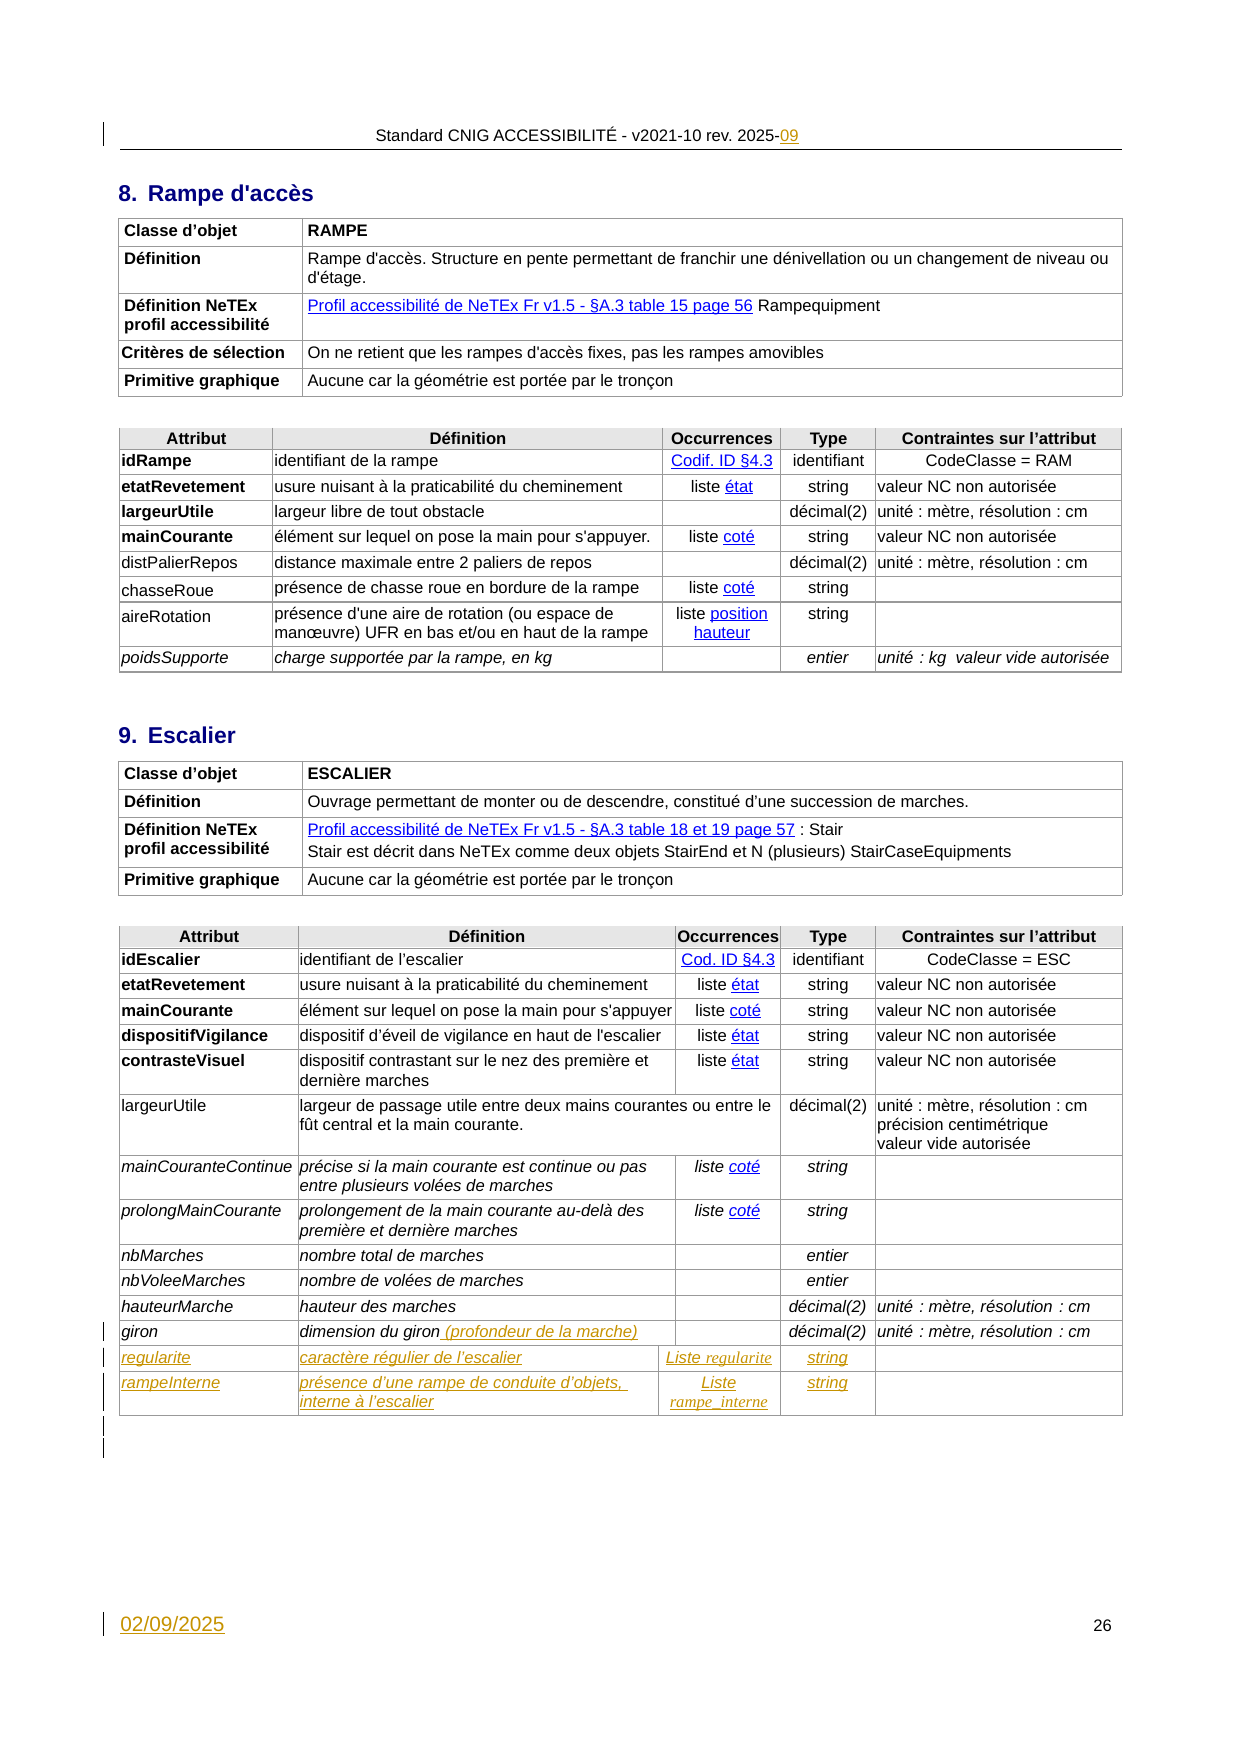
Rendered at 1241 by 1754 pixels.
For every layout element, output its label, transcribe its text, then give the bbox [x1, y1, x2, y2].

table_cell hauteurMarche [120, 1296, 298, 1320]
table_cell [663, 647, 780, 671]
table_cell unité : mètre, résolution : cm [876, 1321, 1122, 1345]
table_cell caractère régulier de l’escalier [299, 1346, 658, 1371]
table_cell Liste rampe_interne [659, 1372, 780, 1415]
table_cell [676, 1296, 780, 1320]
table_cell rampeInterne [120, 1372, 298, 1415]
table_cell [663, 552, 780, 576]
table_cell liste coté [663, 526, 780, 551]
table_header RAMPE [303, 219, 1122, 246]
table_cell Définition NeTEx profil accessibilité [119, 294, 302, 340]
table_cell [663, 501, 780, 525]
table_cell Profil accessibilité de NeTEx Fr v1.5 - §A.3 table 18 et 19 page 57 : Stair Stair est décrit dans NeTEx comme deux objets StairEnd et N (plusieurs) StairCaseEquipments [303, 818, 1122, 867]
table_cell string [781, 1025, 875, 1049]
table_cell nbMarches [120, 1245, 298, 1269]
table_cell valeur NC non autorisée [876, 526, 1121, 551]
table_cell valeur NC non autorisée [876, 999, 1122, 1024]
table_cell largeurUtile [120, 1095, 298, 1154]
table_header Classe d’objet [119, 219, 302, 246]
table_cell valeur NC non autorisée [876, 1025, 1122, 1049]
table_cell etatRevetement [120, 974, 298, 998]
table_cell charge supportée par la rampe, en kg [273, 647, 662, 671]
table_cell présence d'une aire de rotation (ou espace de manœuvre) UFR en bas et/ou en haut de la rampe [273, 603, 662, 646]
table_cell présence d’une rampe de conduite d’objets, interne à l’escalier [299, 1372, 658, 1415]
table_cell contrasteVisuel [120, 1050, 298, 1094]
table_cell string [781, 1050, 875, 1094]
table_cell usure nuisant à la praticabilité du cheminement [299, 974, 675, 998]
table_cell string [781, 475, 875, 500]
table_cell idRampe [120, 450, 272, 474]
table_cell valeur NC non autorisée [876, 475, 1121, 500]
table_cell décimal(2) [781, 1095, 875, 1154]
table_cell liste état [663, 475, 780, 500]
table_cell [876, 577, 1121, 601]
table_cell [876, 1270, 1122, 1294]
table_cell identifiant [781, 450, 875, 474]
table_cell décimal(2) [781, 552, 875, 576]
table_cell unité : mètre, résolution : cm [876, 1296, 1122, 1320]
table_cell distPalierRepos [120, 552, 272, 576]
table_cell nbVoleeMarches [120, 1270, 298, 1294]
table_cell [876, 1372, 1122, 1415]
table_cell élément sur lequel on pose la main pour s'appuyer. [273, 526, 662, 551]
table_cell string [781, 1156, 875, 1199]
table_cell Ouvrage permettant de monter ou de descendre, constitué d’une succession de marches. [303, 790, 1122, 817]
table_cell etatRevetement [120, 475, 272, 500]
table_cell liste état [676, 1025, 780, 1049]
table_cell entier [781, 647, 875, 671]
table_cell largeurUtile [120, 501, 272, 525]
table_cell Aucune car la géométrie est portée par le tronçon [303, 369, 1122, 396]
table_cell chasseRoue [120, 577, 272, 601]
table_header Classe d’objet [119, 762, 302, 789]
table_cell aireRotation [120, 603, 272, 646]
table_cell [876, 1156, 1122, 1199]
table_cell string [781, 974, 875, 998]
table_header Type [781, 428, 875, 449]
table_cell dimension du giron (profondeur de la marche) [299, 1321, 675, 1345]
table_cell hauteur des marches [299, 1296, 675, 1320]
table_cell string [781, 603, 875, 646]
table_cell [876, 1245, 1122, 1269]
table_cell valeur NC non autorisée [876, 1050, 1122, 1094]
table_cell idEscalier [120, 949, 298, 973]
table_cell liste état [676, 974, 780, 998]
table_cell précise si la main courante est continue ou pas entre plusieurs volées de marches [299, 1156, 675, 1199]
table_cell décimal(2) [781, 1321, 875, 1345]
table_cell Critères de sélection [119, 341, 302, 368]
table_cell mainCourante [120, 999, 298, 1024]
table_cell [876, 603, 1121, 646]
table_cell décimal(2) [781, 501, 875, 525]
table_cell identifiant de l’escalier [299, 949, 675, 973]
table_cell regularite [120, 1346, 298, 1371]
table_header Définition [299, 926, 675, 947]
table_cell liste coté [676, 1200, 780, 1244]
table_cell largeur libre de tout obstacle [273, 501, 662, 525]
table_cell prolongement de la main courante au-delà des première et dernière marches [299, 1200, 675, 1244]
table_cell identifiant de la rampe [273, 450, 662, 474]
subtitle Escalier [118, 722, 1122, 749]
table_header Contraintes sur l’attribut [876, 926, 1122, 947]
table_cell liste coté [663, 577, 780, 601]
table_cell [676, 1321, 780, 1345]
subtitle Rampe d'accès [118, 180, 1122, 206]
table_cell unité : mètre, résolution : cm précision centimétrique valeur vide autorisée [876, 1095, 1122, 1154]
table_cell dispositifVigilance [120, 1025, 298, 1049]
table_header Contraintes sur l’attribut [876, 428, 1121, 449]
table_cell string [781, 526, 875, 551]
table_cell string [781, 1346, 875, 1371]
table_cell nombre de volées de marches [299, 1270, 675, 1294]
table_cell [876, 1346, 1122, 1371]
table_cell décimal(2) [781, 1296, 875, 1320]
table_cell [676, 1270, 780, 1294]
table_cell entier [781, 1245, 875, 1269]
table_cell string [781, 999, 875, 1024]
table_header Occurrences [663, 428, 780, 449]
table_header ESCALIER [303, 762, 1122, 789]
table_cell string [781, 1372, 875, 1415]
table_cell entier [781, 1270, 875, 1294]
table_cell valeur NC non autorisée [876, 974, 1122, 998]
table_cell élément sur lequel on pose la main pour s'appuyer [299, 999, 675, 1024]
table_cell Primitive graphique [119, 369, 302, 396]
table_cell mainCouranteContinue [120, 1156, 298, 1199]
table_cell dispositif d’éveil de vigilance en haut de l'escalier [299, 1025, 675, 1049]
table_cell liste coté [676, 999, 780, 1024]
table_cell nombre total de marches [299, 1245, 675, 1269]
table_cell Aucune car la géométrie est portée par le tronçon [303, 868, 1122, 895]
table_cell Liste regularite [659, 1346, 780, 1371]
table_cell liste état [676, 1050, 780, 1094]
table_cell Rampe d'accès. Structure en pente permettant de franchir une dénivellation ou un changement de niveau ou d'étage. [303, 247, 1122, 293]
table_cell Primitive graphique [119, 868, 302, 895]
table_header Attribut [120, 428, 272, 449]
table_header Définition [273, 428, 662, 449]
table_cell Définition [119, 790, 302, 817]
table_cell prolongMainCourante [120, 1200, 298, 1244]
table_cell mainCourante [120, 526, 272, 551]
table_cell présence de chasse roue en bordure de la rampe [273, 577, 662, 601]
table_cell Définition [119, 247, 302, 293]
table_cell dispositif contrastant sur le nez des première et dernière marches [299, 1050, 675, 1094]
table_cell CodeClasse = RAM [876, 450, 1121, 474]
table_cell unité : mètre, résolution : cm [876, 501, 1121, 525]
table_cell giron [120, 1321, 298, 1345]
table_cell string [781, 1200, 875, 1244]
table_cell [876, 1200, 1122, 1244]
table_cell identifiant [781, 949, 875, 973]
table_cell usure nuisant à la praticabilité du cheminement [273, 475, 662, 500]
table_cell unité : kg valeur vide autorisée [876, 647, 1121, 671]
table_cell unité : mètre, résolution : cm [876, 552, 1121, 576]
table_header Occurrences [676, 926, 780, 947]
table_cell string [781, 577, 875, 601]
table_cell Codif. ID §4.3 [663, 450, 780, 474]
table_cell largeur de passage utile entre deux mains courantes ou entre le fût central et la main courante. [299, 1095, 780, 1154]
table_cell CodeClasse = ESC [876, 949, 1122, 973]
table_cell liste position hauteur [663, 603, 780, 646]
table_cell poidsSupporte [120, 647, 272, 671]
table_cell [676, 1245, 780, 1269]
table_header Type [781, 926, 875, 947]
table_header Attribut [120, 926, 298, 947]
table_cell Définition NeTEx profil accessibilité [119, 818, 302, 867]
table_cell Cod. ID §4.3 [676, 949, 780, 973]
table_cell liste coté [676, 1156, 780, 1199]
table_cell distance maximale entre 2 paliers de repos [273, 552, 662, 576]
table_cell On ne retient que les rampes d'accès fixes, pas les rampes amovibles [303, 341, 1122, 368]
table_cell Profil accessibilité de NeTEx Fr v1.5 - §A.3 table 15 page 56 Rampequipment [303, 294, 1122, 340]
